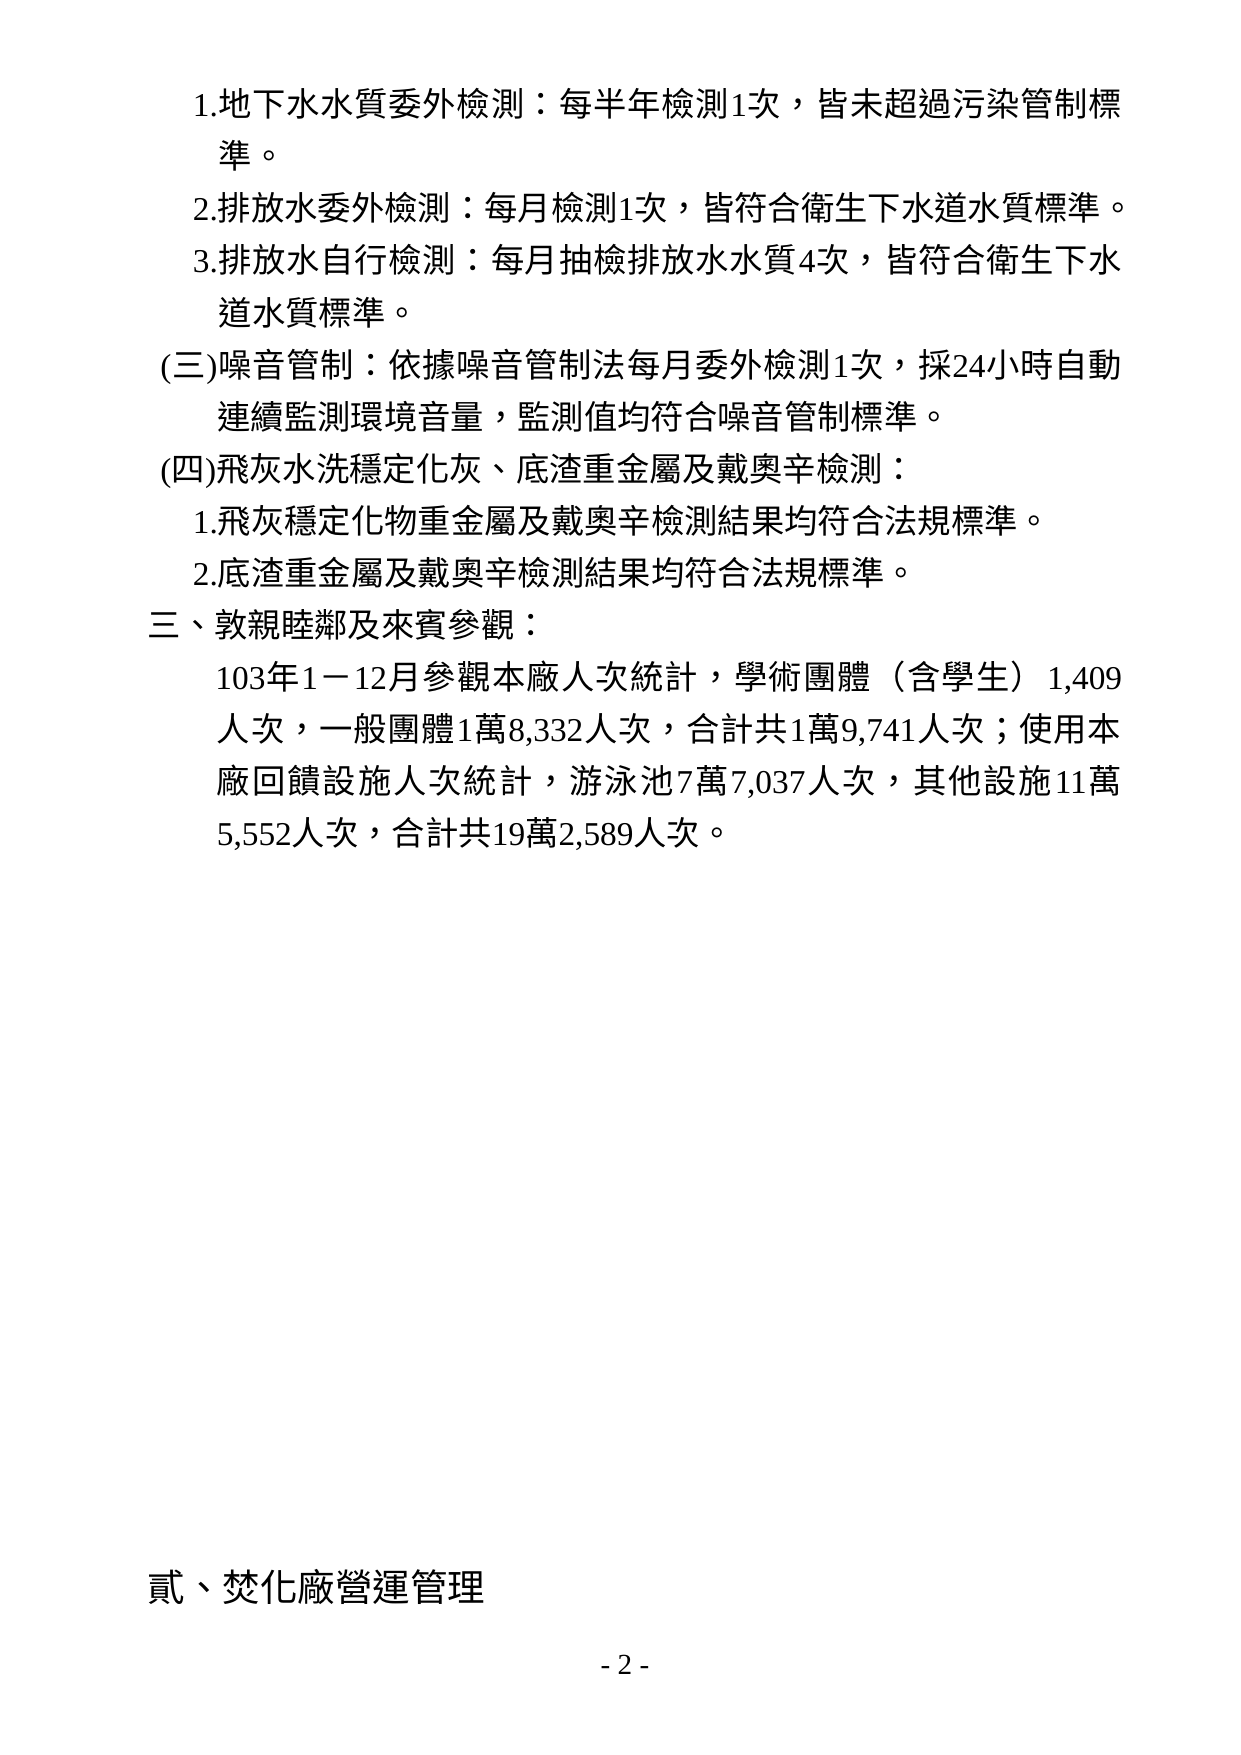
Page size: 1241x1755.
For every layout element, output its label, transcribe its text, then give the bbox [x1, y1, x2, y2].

text 2.底渣重金屬及戴奧辛檢測結果均符合法規標準。 [193, 544, 1122, 596]
text 貳、焚化廠營運管理 [148, 1558, 1122, 1612]
text 3.排放水自行檢測：每月抽檢排放水水質4次，皆符合衛生下水道水質標準。 [193, 231, 1122, 335]
text 2.排放水委外檢測：每月檢測1次，皆符合衛生下水道水質標準。 [193, 179, 1122, 231]
text (四)飛灰水洗穩定化灰、底渣重金屬及戴奧辛檢測： [160, 439, 1122, 492]
text (三)噪音管制：依據噪音管制法每月委外檢測1次，採24小時自動連續監測環境音量，監測值均符合噪音管制標準。 [160, 335, 1122, 439]
text 1.地下水水質委外檢測：每半年檢測1次，皆未超過污染管制標準。 [193, 75, 1122, 179]
text 1.飛灰穩定化物重金屬及戴奧辛檢測結果均符合法規標準。 [193, 492, 1122, 544]
text 三、敦親睦鄰及來賓參觀： [148, 596, 1122, 648]
text 103年1－12月參觀本廠人次統計，學術團體（含學生）1,409人次，一般團體1萬8,332人次，合計共1萬9,741人次；使用本廠回饋設施人次統計，游泳池7萬7,037人次，其他設施11萬5,552人次，合計共19萬2,589人次。 [215, 648, 1122, 856]
